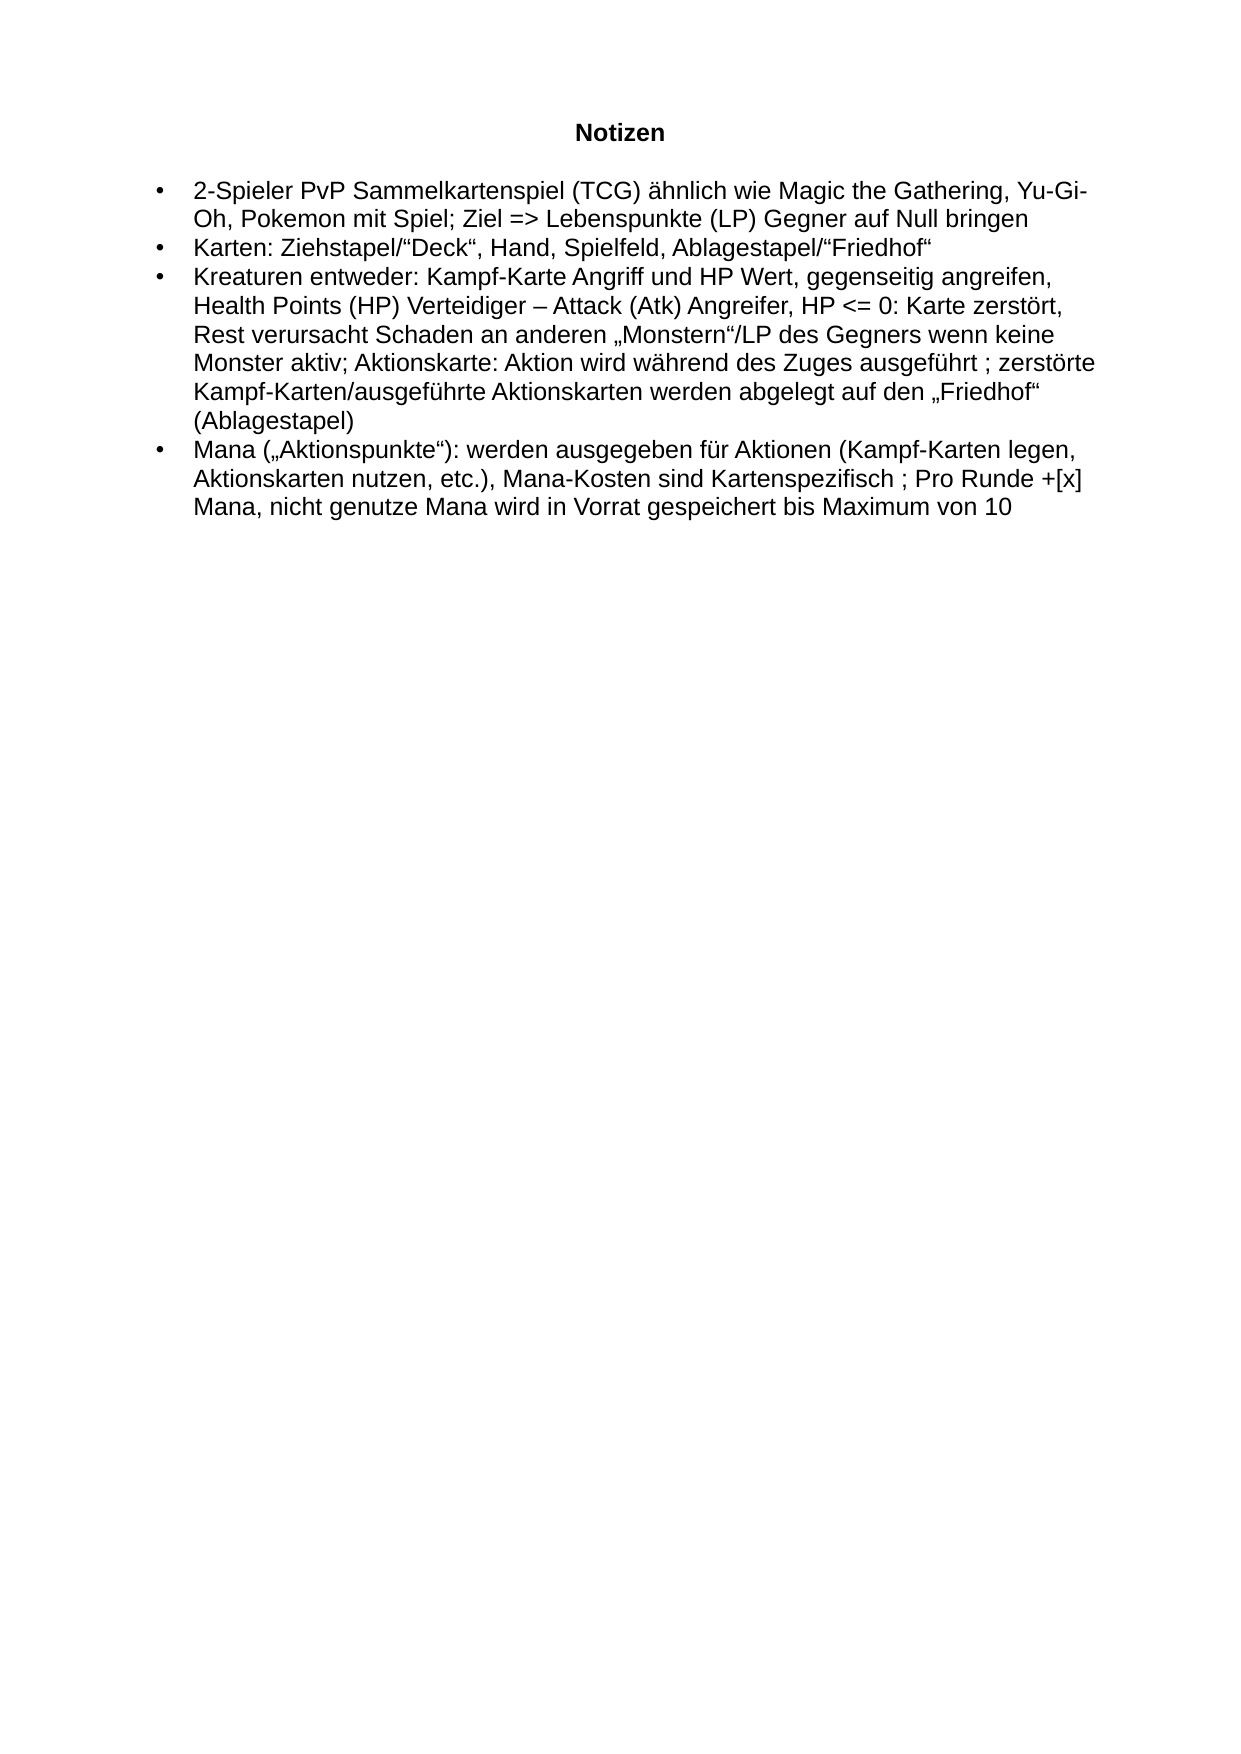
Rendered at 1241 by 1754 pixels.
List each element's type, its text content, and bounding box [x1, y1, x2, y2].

list Mana („Aktionspunkte“): werden ausgegeben für Aktionen (Kampf-Karten legen, Aktionskarten nutzen, etc.), Mana-Kosten sind Kartenspezifisch ; Pro Runde +[x] Mana, nicht genutze Mana wird in Vorrat gespeichert bis Maximum von 10 [156, 435, 1122, 521]
list Karten: Ziehstapel/“Deck“, Hand, Spielfeld, Ablagestapel/“Friedhof“ [156, 233, 1122, 262]
list 2-Spieler PvP Sammelkartenspiel (TCG) ähnlich wie Magic the Gathering, Yu-Gi-Oh, Pokemon mit Spiel; Ziel => Lebenspunkte (LP) Gegner auf Null bringen [156, 176, 1122, 233]
list Kreaturen entweder: Kampf-Karte Angriff und HP Wert, gegenseitig angreifen, Health Points (HP) Verteidiger – Attack (Atk) Angreifer, HP <= 0: Karte zerstört, Rest verursacht Schaden an anderen „Monstern“/LP des Gegners wenn keine Monster aktiv; Aktionskarte: Aktion wird während des Zuges ausgeführt ; zerstörte Kampf-Karten/ausgeführte Aktionskarten werden abgelegt auf den „Friedhof“ (Ablagestapel) [156, 262, 1122, 435]
text Notizen [118, 118, 1122, 147]
